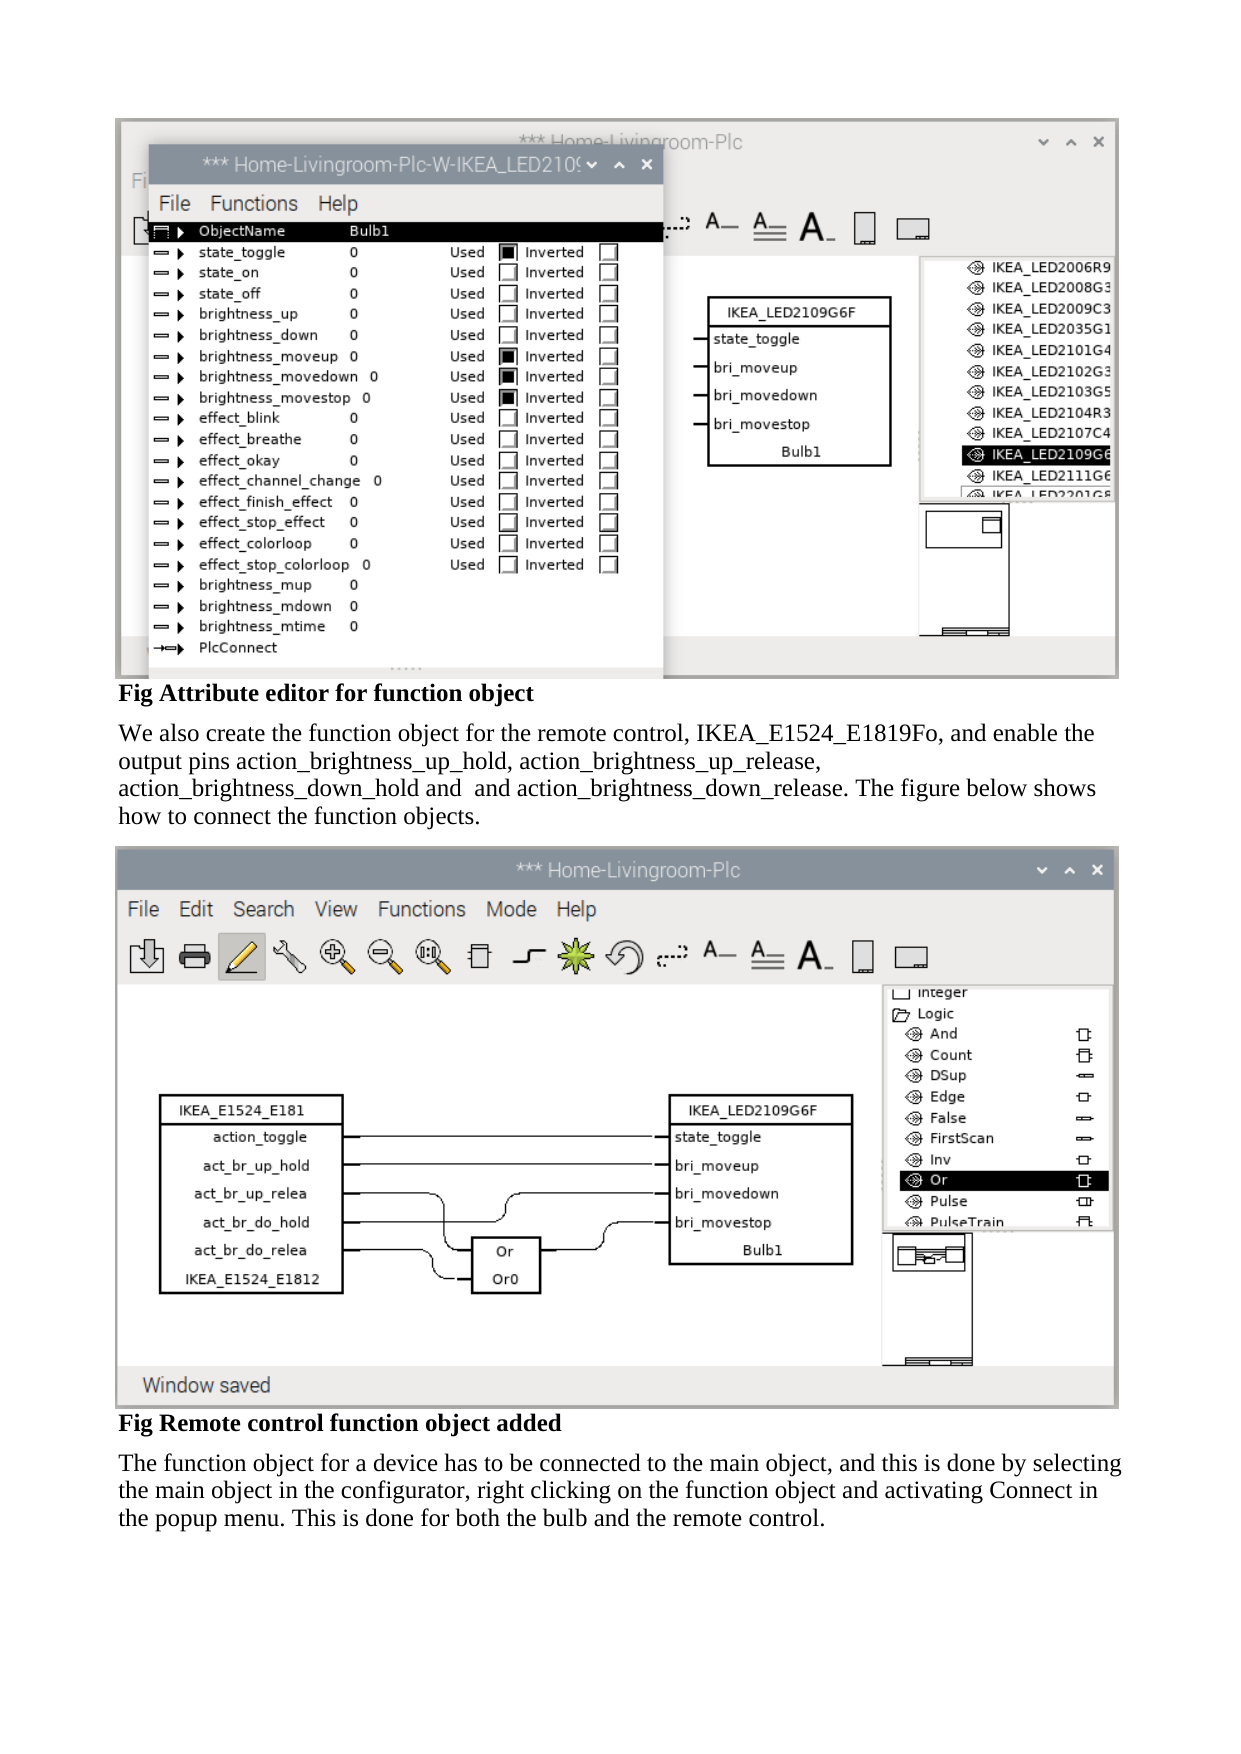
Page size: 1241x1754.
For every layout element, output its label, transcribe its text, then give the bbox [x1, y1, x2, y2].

text We also create the function object for the remote control, IKEA_E1524_E1819Fo, and enable the output pins action_brightness_up_hold, action_brightness_up_release, action_brightness_down_hold and and action_brightness_down_release. The figure below shows how to connect the function objects. [118, 719, 1122, 830]
picture [115, 846, 1119, 1409]
picture [115, 118, 1119, 679]
text The function object for a device has to be connected to the main object, and this is done by selecting the main object in the configurator, right clicking on the function object and activating Connect in the popup menu. This is done for both the bulb and the remote control. [118, 1449, 1122, 1532]
text Fig Attribute editor for function object [118, 118, 1122, 707]
text Fig Remote control function object added [118, 842, 1122, 1436]
